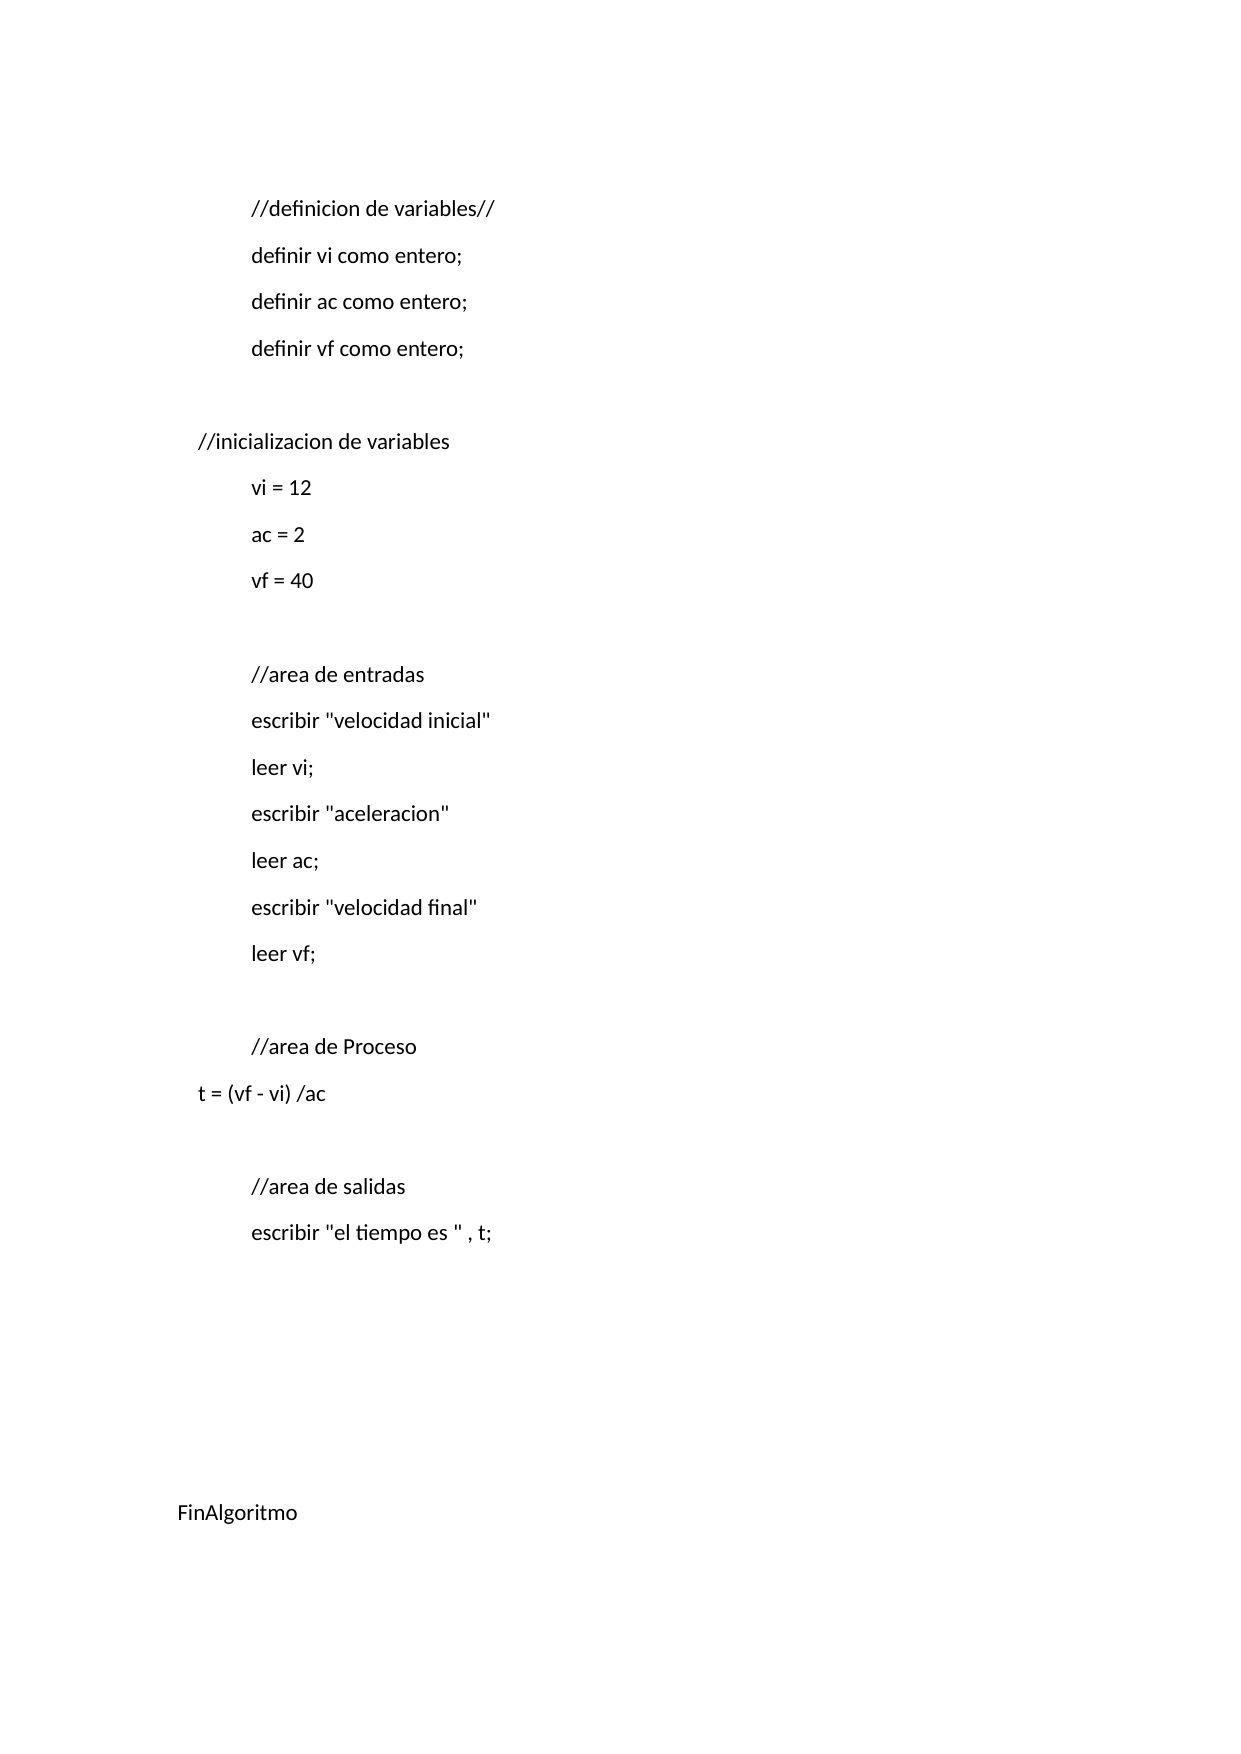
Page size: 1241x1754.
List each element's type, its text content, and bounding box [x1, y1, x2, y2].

text escribir "aceleracion" [177, 799, 1063, 827]
text definir vi como entero; [177, 241, 1063, 269]
text ac = 2 [177, 520, 1063, 548]
text //inicializacion de variables [177, 427, 1063, 455]
text leer vi; [177, 753, 1063, 781]
text definir ac como entero; [177, 287, 1063, 315]
text escribir "velocidad final" [177, 893, 1063, 921]
text leer ac; [177, 846, 1063, 874]
text FinAlgoritmo [177, 1498, 1063, 1526]
text //area de entradas [177, 660, 1063, 688]
text definir vf como entero; [177, 334, 1063, 362]
text vf = 40 [177, 567, 1063, 595]
text //area de salidas [177, 1172, 1063, 1200]
text escribir "el tiempo es " , t; [177, 1218, 1063, 1247]
text escribir "velocidad inicial" [177, 706, 1063, 734]
text vi = 12 [177, 473, 1063, 502]
text //area de Proceso [177, 1032, 1063, 1060]
text leer vf; [177, 939, 1063, 967]
text t = (vf - vi) /ac [177, 1079, 1063, 1107]
text //definicion de variables// [177, 194, 1063, 222]
